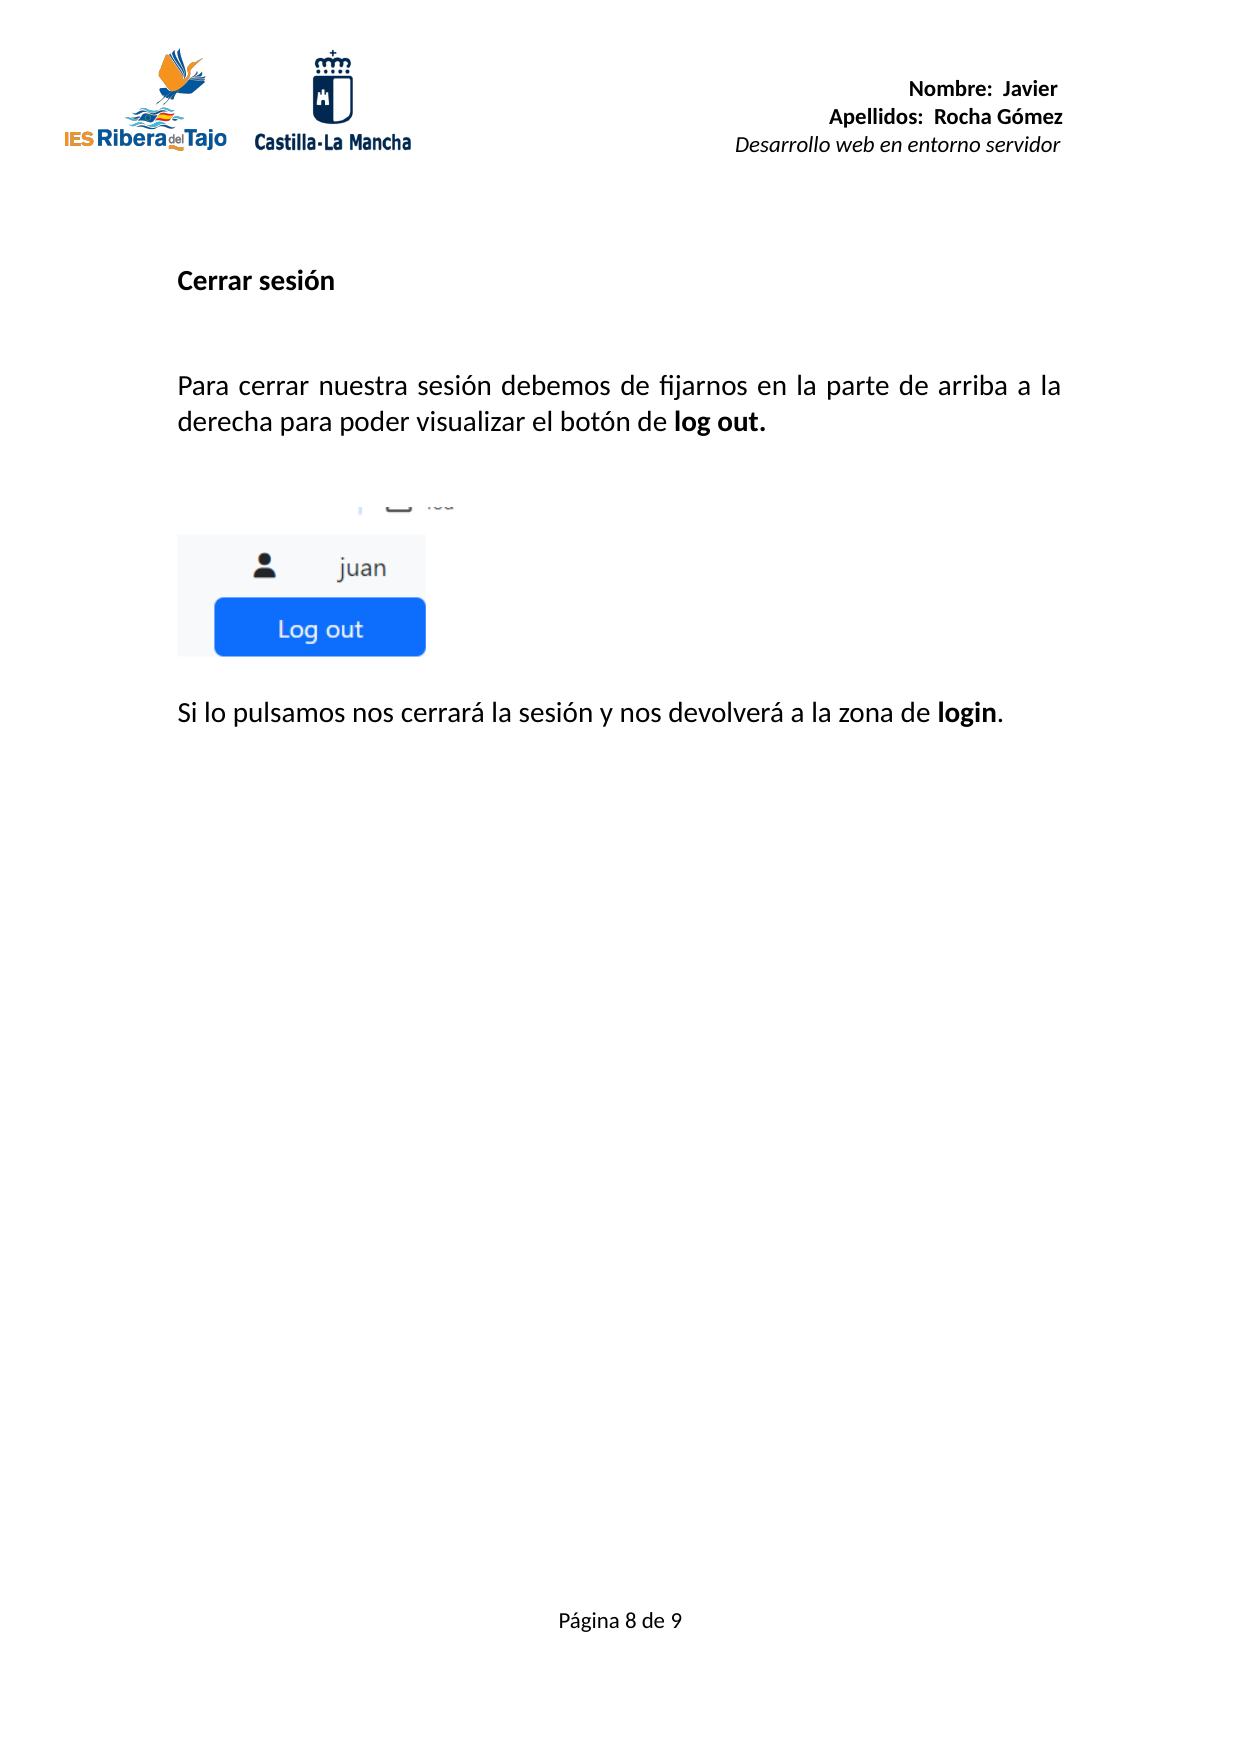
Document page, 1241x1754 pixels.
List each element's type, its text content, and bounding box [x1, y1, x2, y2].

text Si lo pulsamos nos cerrará la sesión y nos devolverá a la zona de login. [177, 694, 1063, 729]
text Cerrar sesión [177, 262, 1063, 298]
text Para cerrar nuestra sesión debemos de fijarnos en la parte de arriba a la derecha para poder visualizar el botón de log out. [177, 367, 1063, 438]
